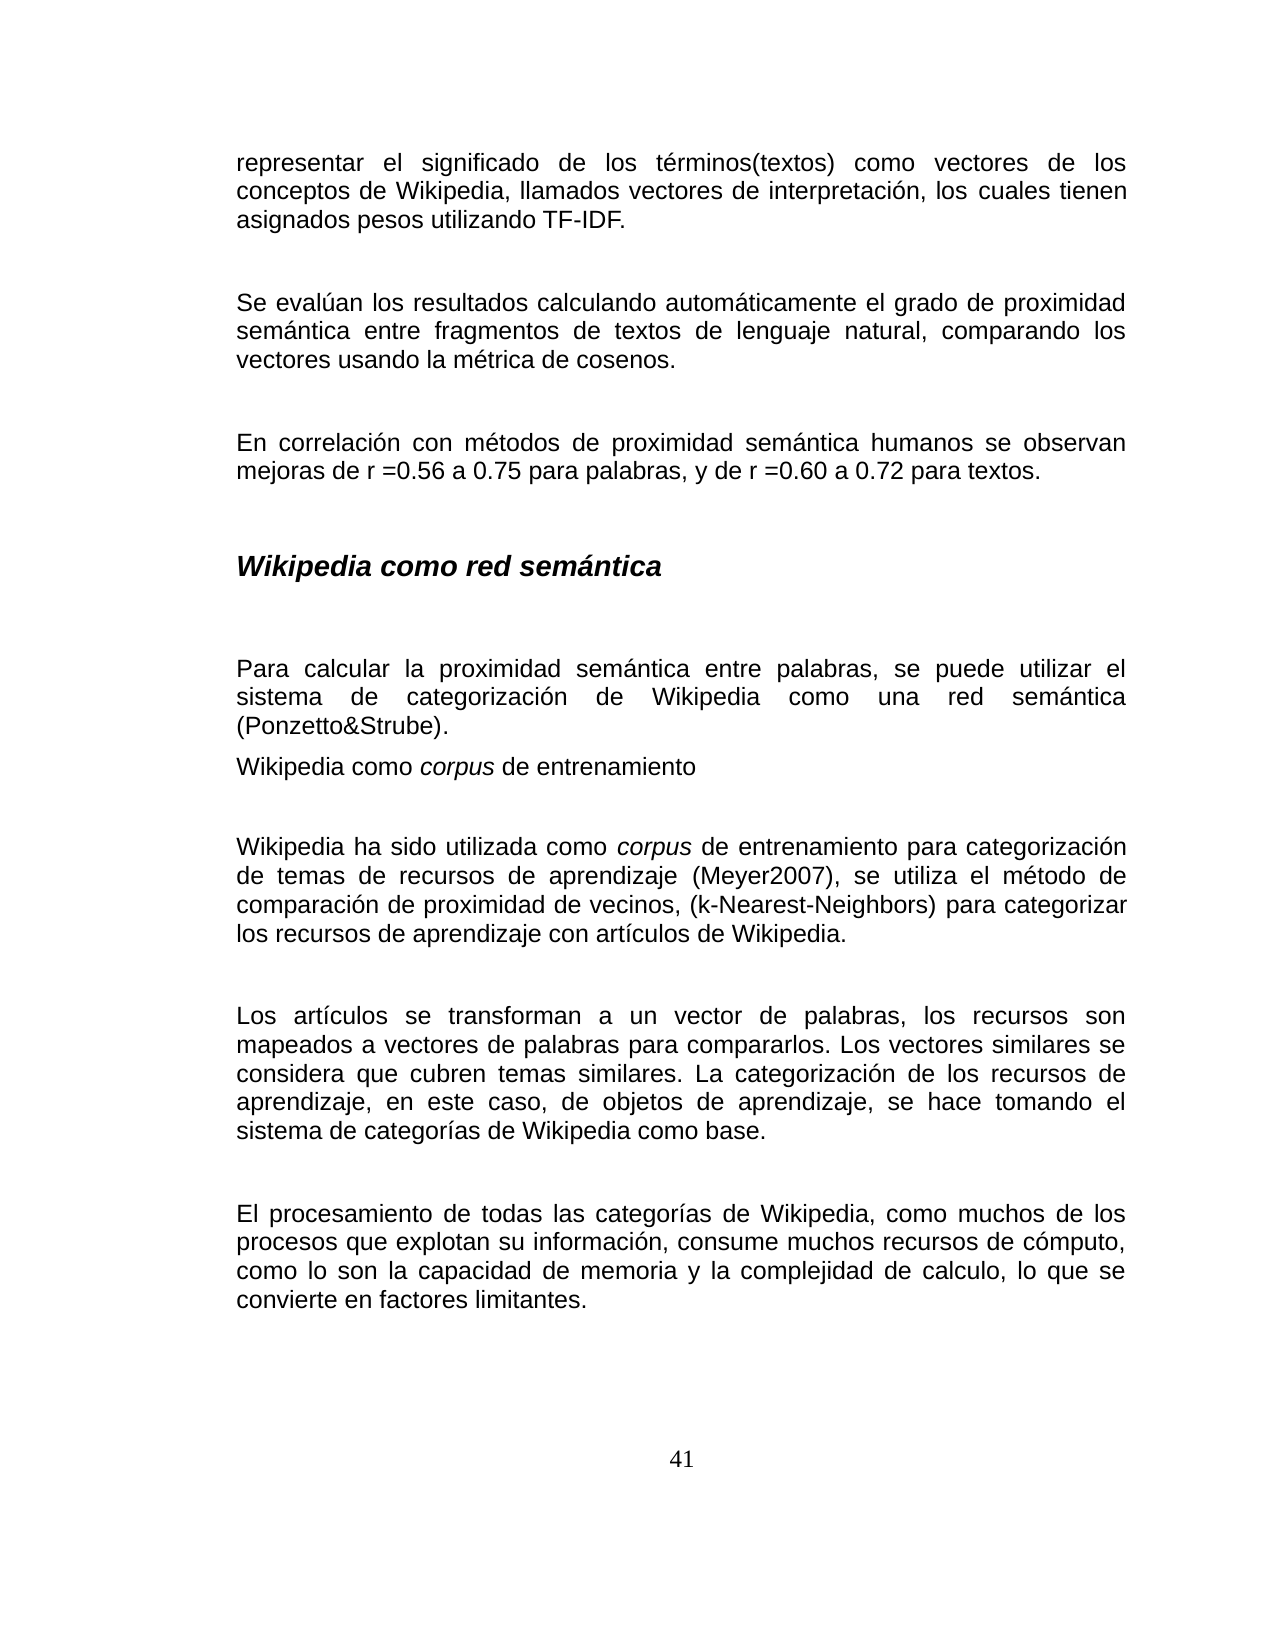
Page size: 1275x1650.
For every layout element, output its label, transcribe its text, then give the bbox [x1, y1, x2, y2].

subtitle Wikipedia como red semántica [236, 549, 1127, 582]
text Los artículos se transforman a un vector de palabras, los recursos son mapeados a vectores de palabras para compararlos. Los vectores similares se considera que cubren temas similares. La categorización de los recursos de aprendizaje, en este caso, de objetos de aprendizaje, se hace tomando el sistema de categorías de Wikipedia como base. [236, 1001, 1127, 1145]
text Wikipedia ha sido utilizada como corpus de entrenamiento para categorización de temas de recursos de aprendizaje (Meyer2007), se utiliza el método de comparación de proximidad de vecinos, (k-Nearest-Neighbors) para categorizar los recursos de aprendizaje con artículos de Wikipedia. [236, 832, 1127, 947]
text representar el significado de los términos(textos) como vectores de los conceptos de Wikipedia, llamados vectores de interpretación, los cuales tienen asignados pesos utilizando TF-IDF. [236, 148, 1127, 234]
text Para calcular la proximidad semántica entre palabras, se puede utilizar el sistema de categorización de Wikipedia como una red semántica (Ponzetto&Strube). [236, 653, 1127, 740]
text Wikipedia como corpus de entrenamiento [236, 752, 1127, 781]
text El procesamiento de todas las categorías de Wikipedia, como muchos de los procesos que explotan su información, consume muchos recursos de cómputo, como lo son la capacidad de memoria y la complejidad de calculo, lo que se convierte en factores limitantes. [236, 1199, 1127, 1314]
text En correlación con métodos de proximidad semántica humanos se observan mejoras de r =0.56 a 0.75 para palabras, y de r =0.60 a 0.72 para textos. [236, 428, 1127, 485]
text Se evalúan los resultados calculando automáticamente el grado de proximidad semántica entre fragmentos de textos de lenguaje natural, comparando los vectores usando la métrica de cosenos. [236, 288, 1127, 374]
